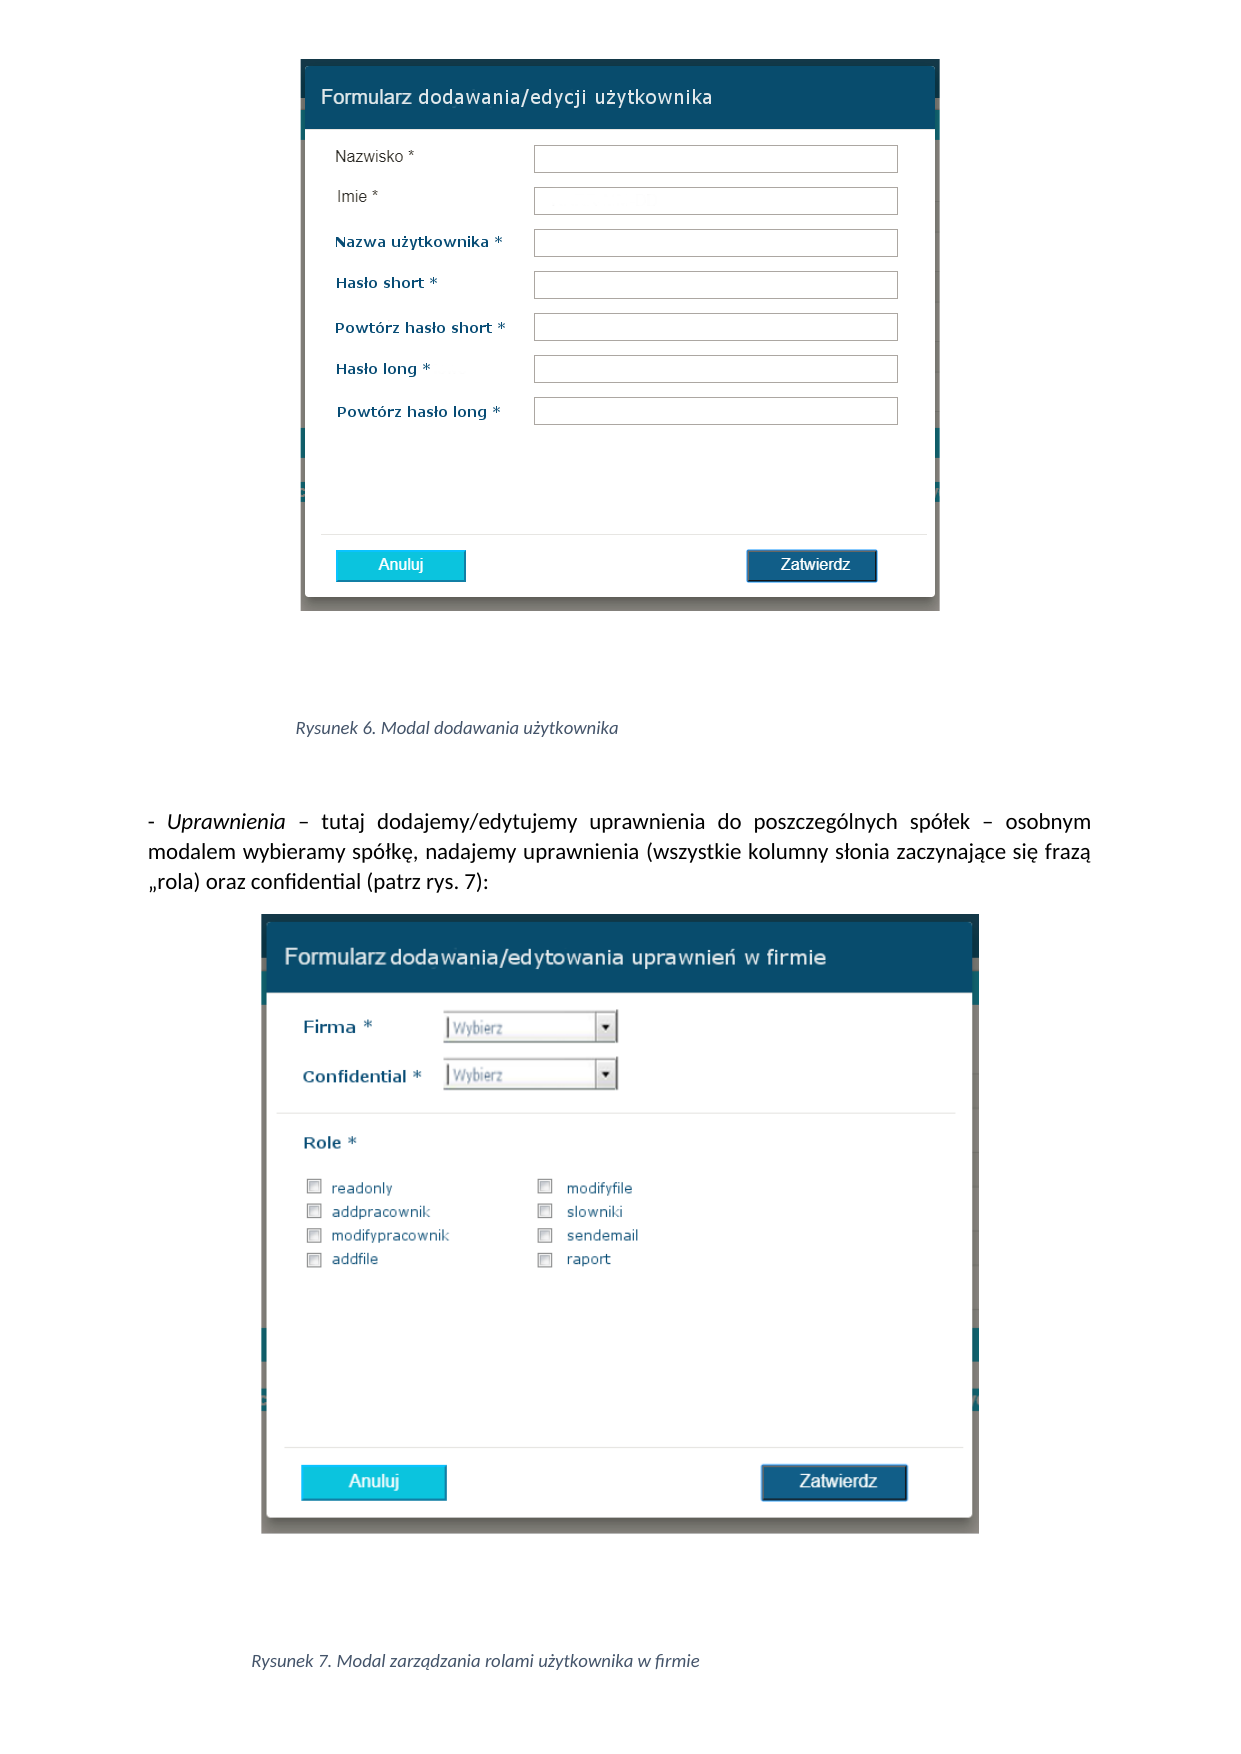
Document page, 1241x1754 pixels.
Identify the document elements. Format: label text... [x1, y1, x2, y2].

text Rysunek 7. Modal zarządzania rolami użytkownika w firmie [251, 1649, 1093, 1672]
picture [300, 59, 940, 698]
picture [261, 914, 979, 1631]
text - Uprawnienia – tutaj dodajemy/edytujemy uprawnienia do poszczególnych spółek – osobnym modalem wybieramy spółkę, nadajemy uprawnienia (wszystkie kolumny słonia zaczynające się frazą „rola) oraz confidential (patrz rys. 7): [148, 807, 1093, 895]
text Rysunek 6. Modal dodawania użytkownika [295, 716, 1093, 739]
